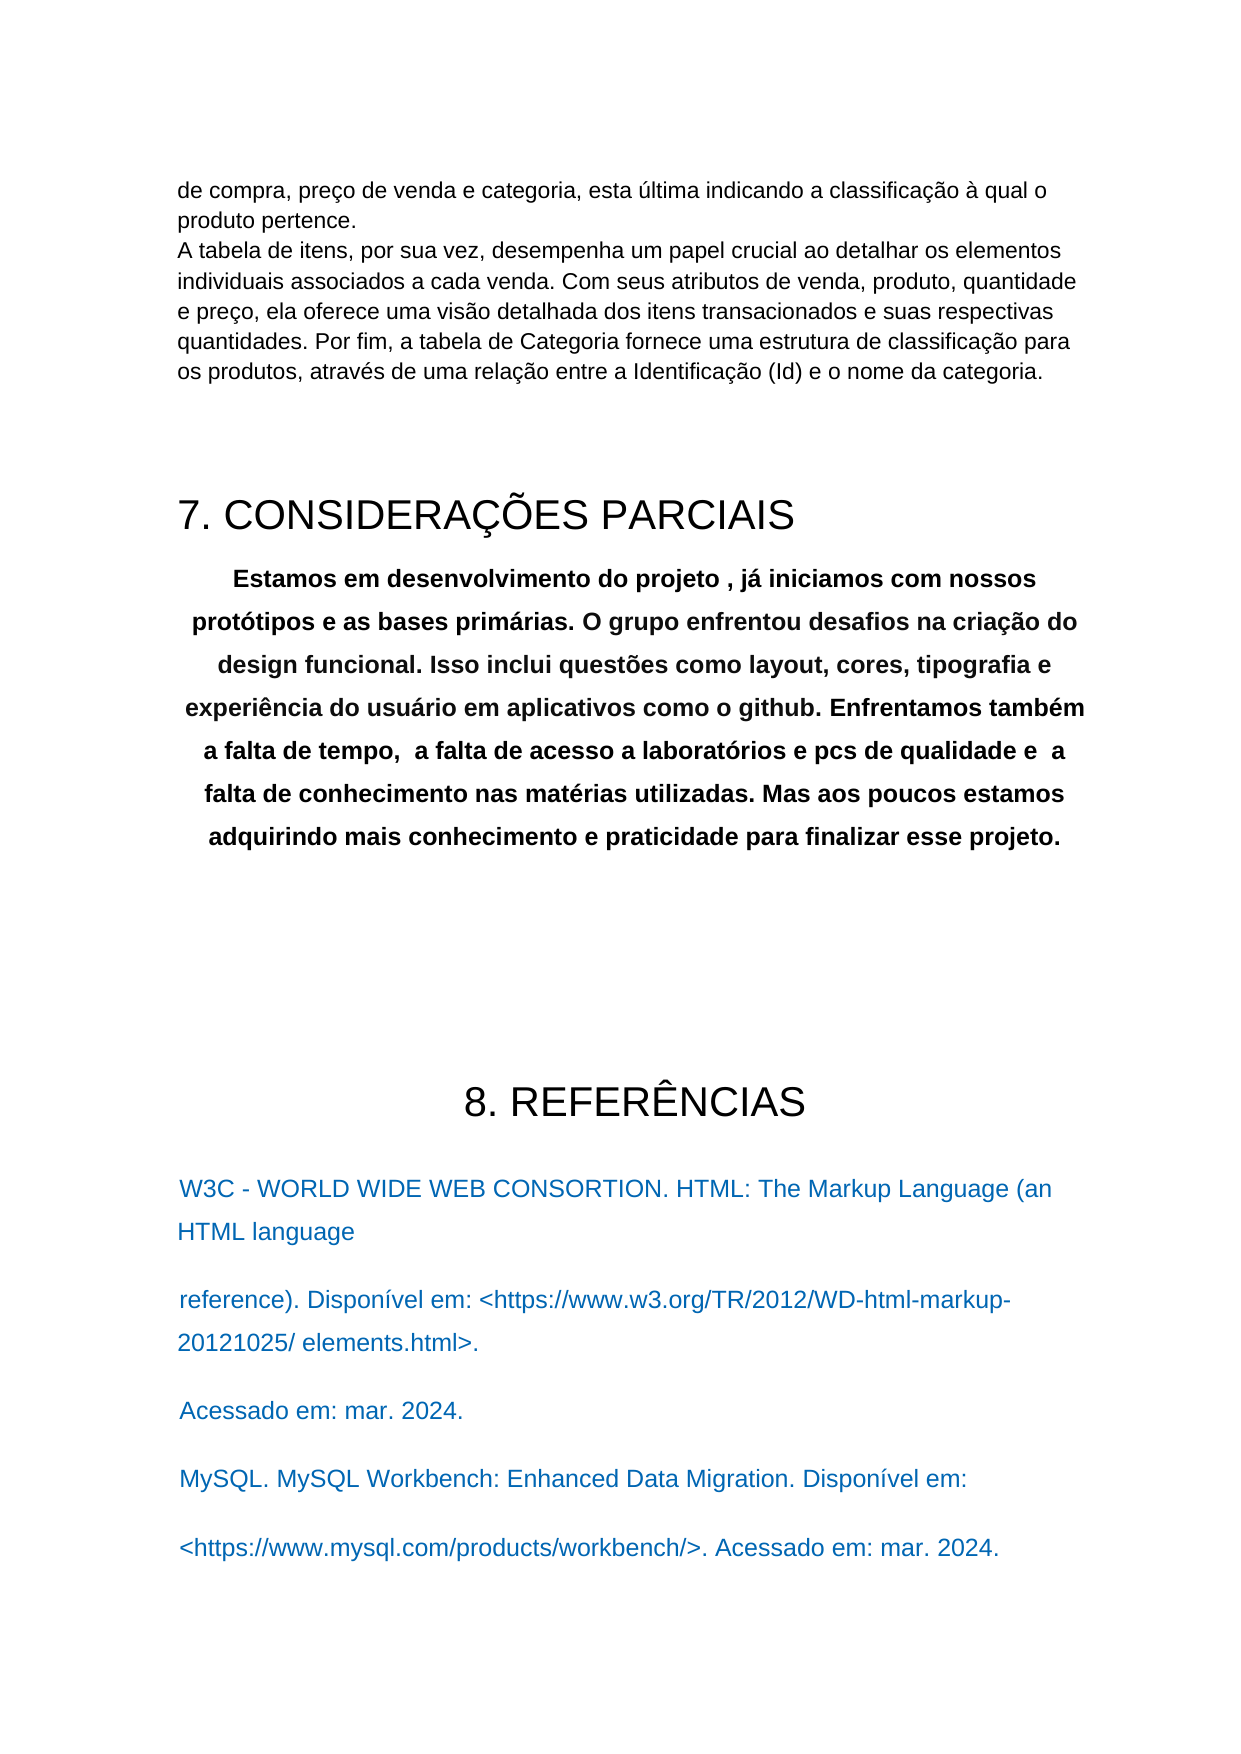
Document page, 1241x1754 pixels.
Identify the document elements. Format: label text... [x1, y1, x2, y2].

text de compra, preço de venda e categoria, esta última indicando a classificação à qual o produto pertence. [177, 177, 1093, 234]
text MySQL. MySQL Workbench: Enhanced Data Migration. Disponível em: [177, 1464, 1093, 1493]
subtitle 8. REFERÊNCIAS [177, 1077, 1093, 1125]
text W3C - WORLD WIDE WEB CONSORTION. HTML: The Markup Language (an HTML language [177, 1174, 1093, 1246]
text Estamos em desenvolvimento do projeto , já iniciamos com nossos protótipos e as bases primárias. O grupo enfrentou desafios na criação do design funcional. Isso inclui questões como layout, cores, tipografia e experiência do usuário em aplicativos como o github. Enfrentamos também a falta de tempo, a falta de acesso a laboratórios e pcs de qualidade e a falta de conhecimento nas matérias utilizadas. Mas aos poucos estamos adquirindo mais conhecimento e praticidade para finalizar esse projeto. [177, 563, 1093, 851]
text reference). Disponível em: <https://www.w3.org/TR/2012/WD-html-markup-20121025/ elements.html>. [177, 1285, 1093, 1357]
text Acessado em: mar. 2024. [177, 1396, 1093, 1425]
text A tabela de itens, por sua vez, desempenha um papel crucial ao detalhar os elementos individuais associados a cada venda. Com seus atributos de venda, produto, quantidade e preço, ela oferece uma visão detalhada dos itens transacionados e suas respectivas quantidades. Por fim, a tabela de Categoria fornece uma estrutura de classificação para os produtos, através de uma relação entre a Identificação (Id) e o nome da categoria. [177, 237, 1093, 385]
text <https://www.mysql.com/products/workbench/>. Acessado em: mar. 2024. [177, 1533, 1093, 1561]
subtitle 7. CONSIDERAÇÕES PARCIAIS [177, 491, 1093, 538]
